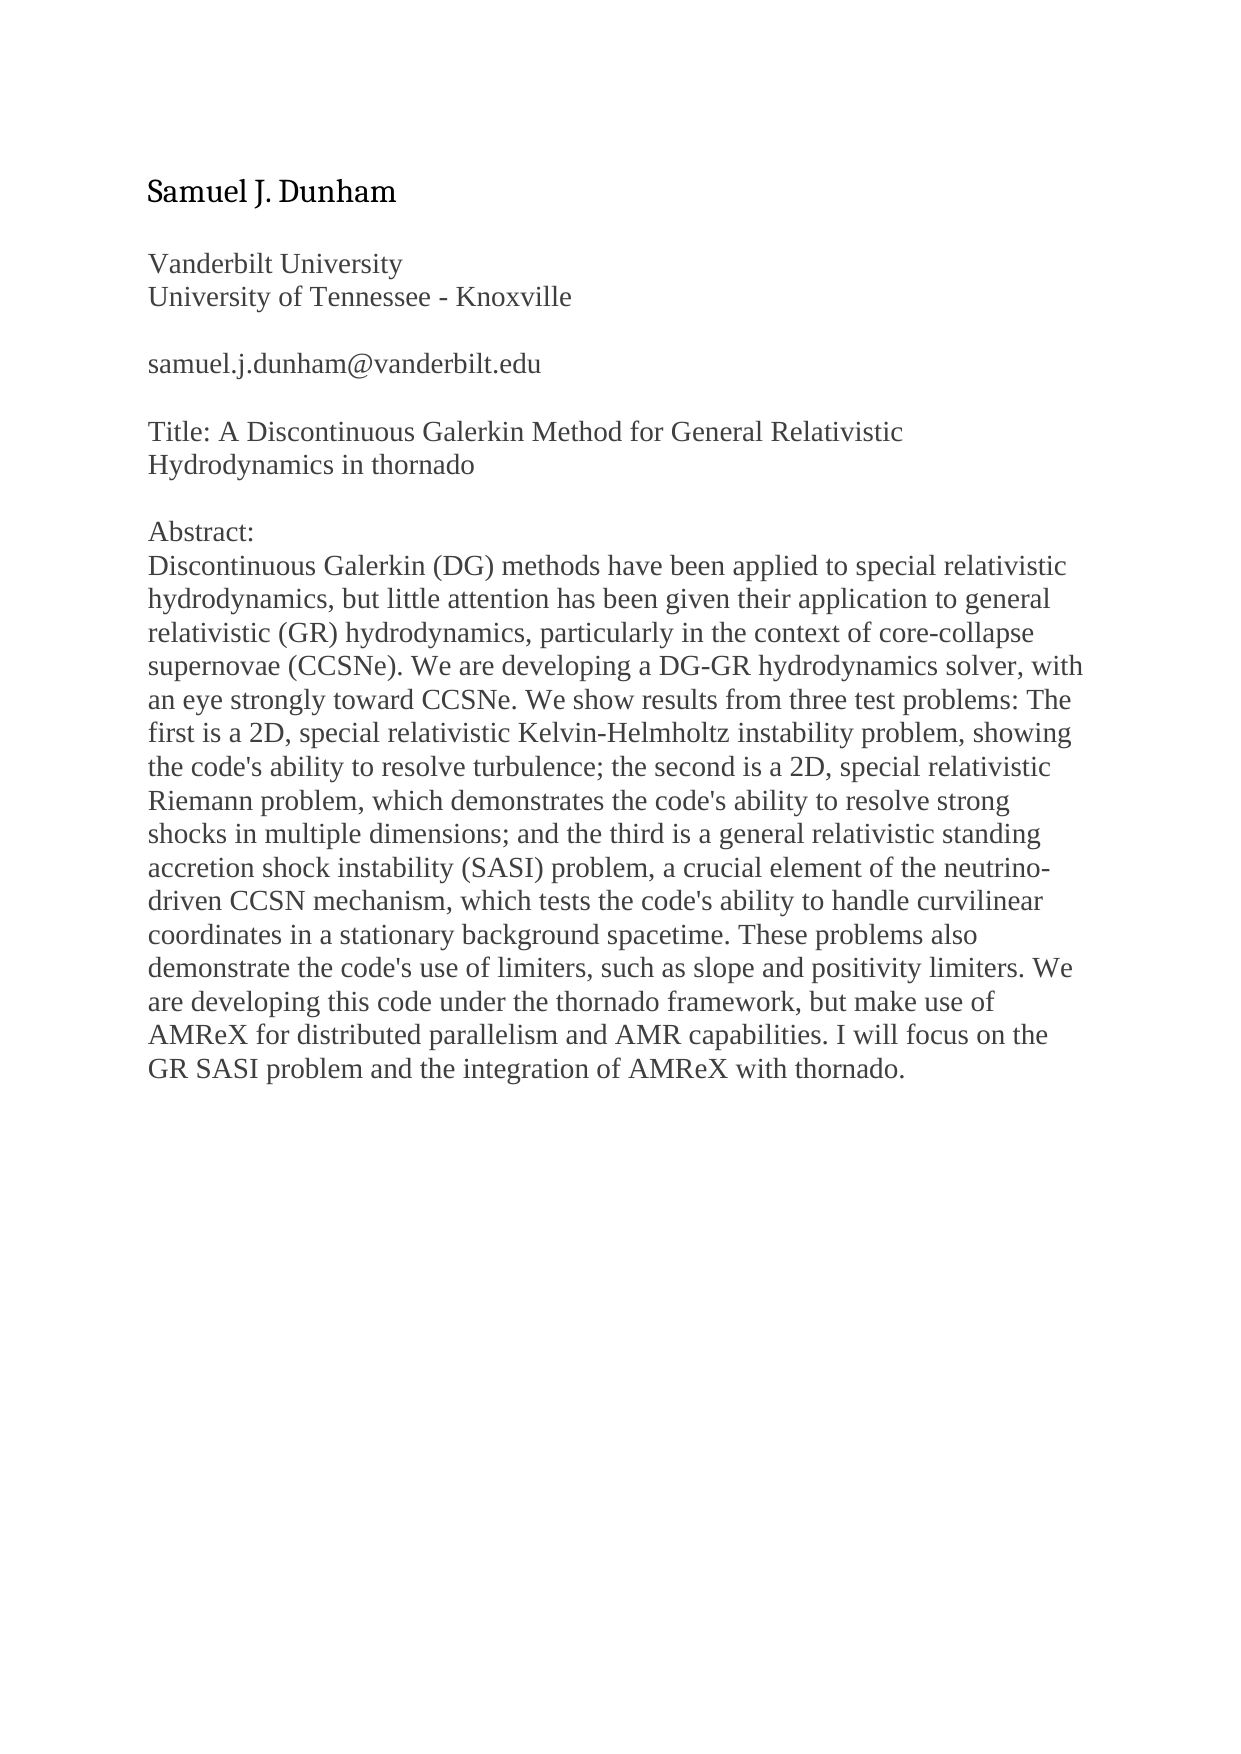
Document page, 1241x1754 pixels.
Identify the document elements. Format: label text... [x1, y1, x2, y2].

text Title: A Discontinuous Galerkin Method for General Relativistic Hydrodynamics in thornado [148, 414, 1093, 481]
text Abstract: [148, 514, 1093, 548]
text University of Tennessee - Knoxville [148, 279, 1093, 313]
text Discontinuous Galerkin (DG) methods have been applied to special relativistic hydrodynamics, but little attention has been given their application to general relativistic (GR) hydrodynamics, particularly in the context of core-collapse supernovae (CCSNe). We are developing a DG-GR hydrodynamics solver, with an eye strongly toward CCSNe. We show results from three test problems: The first is a 2D, special relativistic Kelvin-Helmholtz instability problem, showing the code's ability to resolve turbulence; the second is a 2D, special relativistic Riemann problem, which demonstrates the code's ability to resolve strong shocks in multiple dimensions; and the third is a general relativistic standing accretion shock instability (SASI) problem, a crucial element of the neutrino-driven CCSN mechanism, which tests the code's ability to handle curvilinear coordinates in a stationary background spacetime. These problems also demonstrate the code's use of limiters, such as slope and positivity limiters. We are developing this code under the thornado framework, but make use of AMReX for distributed parallelism and AMR capabilities. I will focus on the GR SASI problem and the integration of AMReX with thornado. [148, 548, 1093, 1084]
text samuel.j.dunham@vanderbilt.edu [148, 347, 1093, 380]
text Vanderbilt University [148, 246, 1093, 279]
subtitle Samuel J. Dunham [148, 173, 1093, 211]
